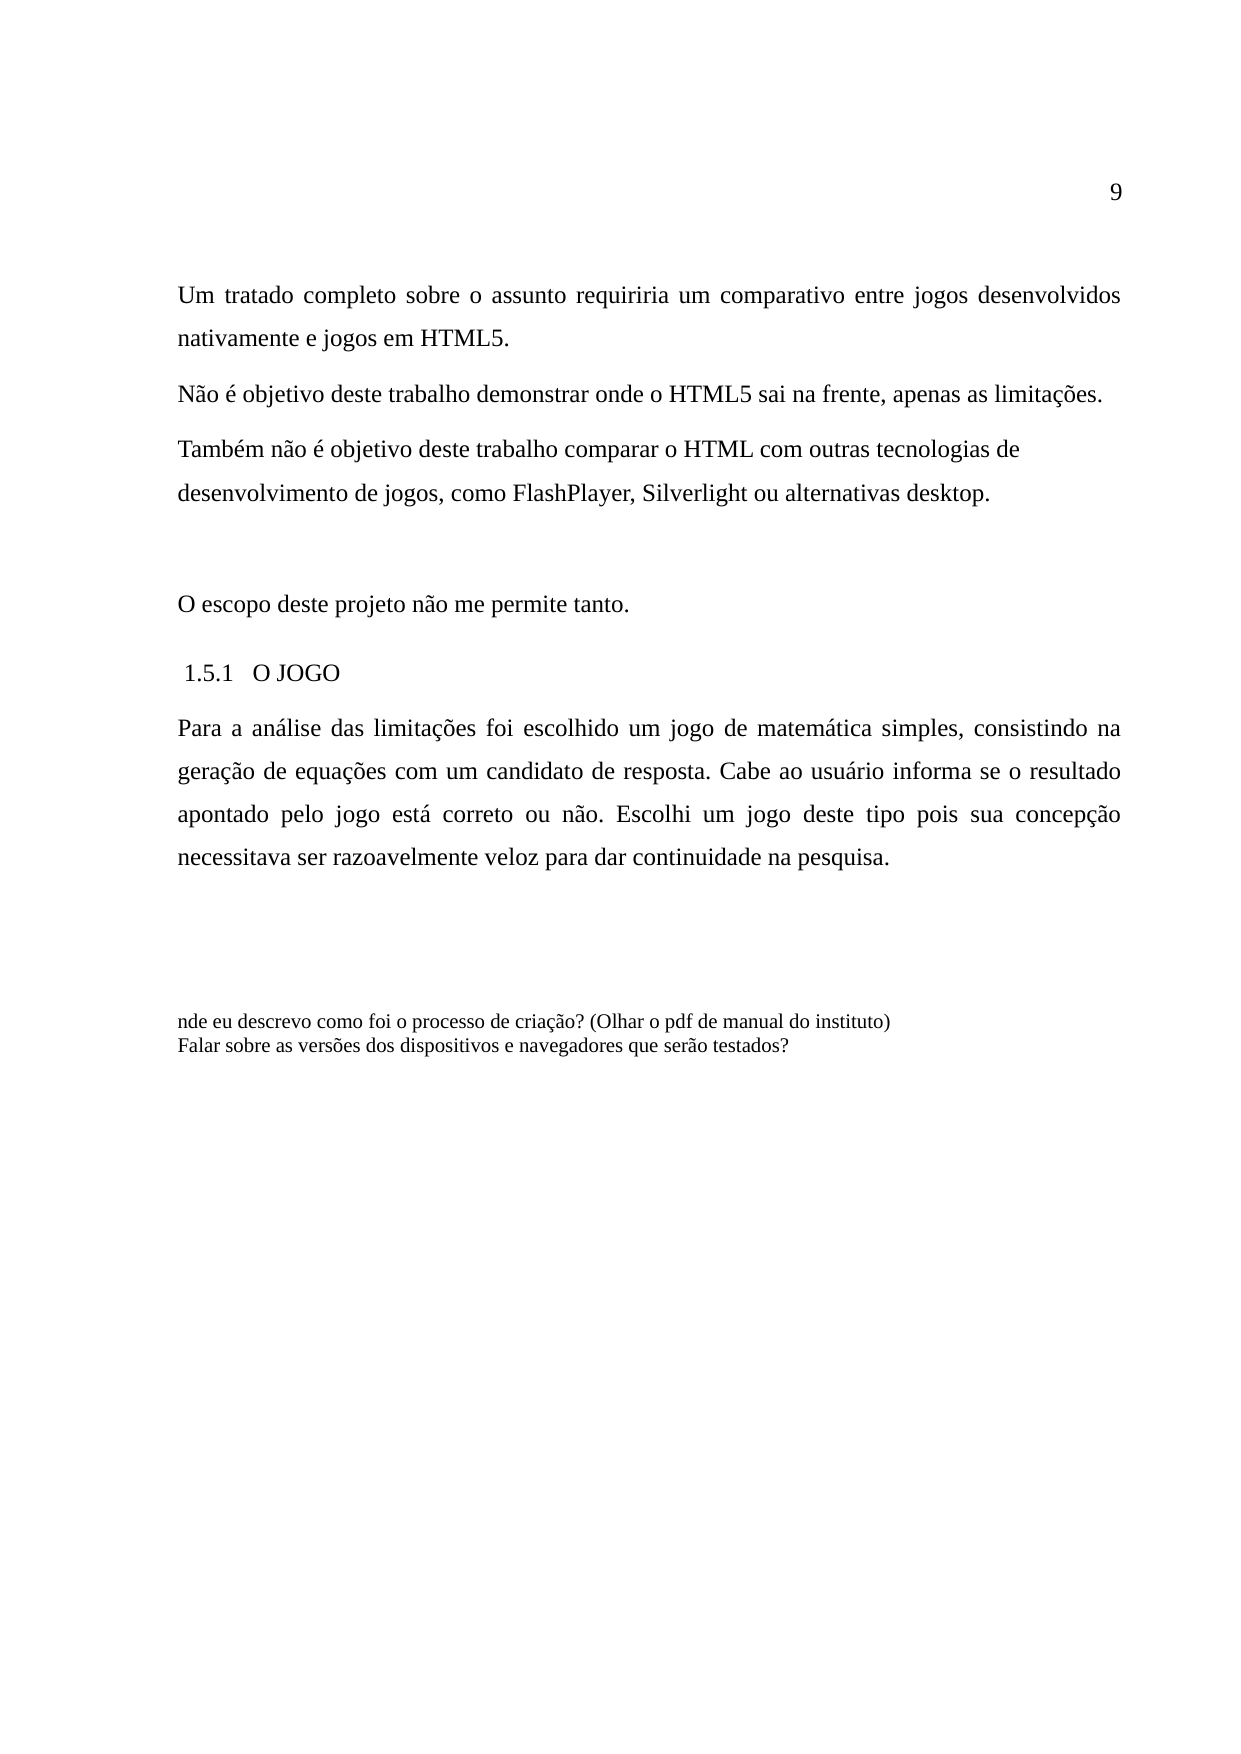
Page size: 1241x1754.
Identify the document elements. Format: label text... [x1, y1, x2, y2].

text Para a análise das limitações foi escolhido um jogo de matemática simples, consistindo na geração de equações com um candidato de resposta. Cabe ao usuário informa se o resultado apontado pelo jogo está correto ou não. Escolhi um jogo deste tipo pois sua concepção necessitava ser razoavelmente veloz para dar continuidade na pesquisa. [177, 713, 1122, 871]
text Falar sobre as versões dos dispositivos e navegadores que serão testados? [177, 1033, 1122, 1057]
text O escopo deste projeto não me permite tanto. [177, 589, 1122, 618]
text Não é objetivo deste trabalho demonstrar onde o HTML5 sai na frente, apenas as limitações. [177, 379, 1122, 408]
text Também não é objetivo deste trabalho comparar o HTML com outras tecnologias de desenvolvimento de jogos, como FlashPlayer, Silverlight ou alternativas desktop. [177, 434, 1122, 506]
text nde eu descrevo como foi o processo de criação? (Olhar o pdf de manual do instituto) [177, 1009, 1122, 1033]
text Um tratado completo sobre o assunto requiriria um comparativo entre jogos desenvolvidos nativamente e jogos em HTML5. [177, 280, 1122, 352]
subtitle O JOGO [177, 658, 1122, 686]
